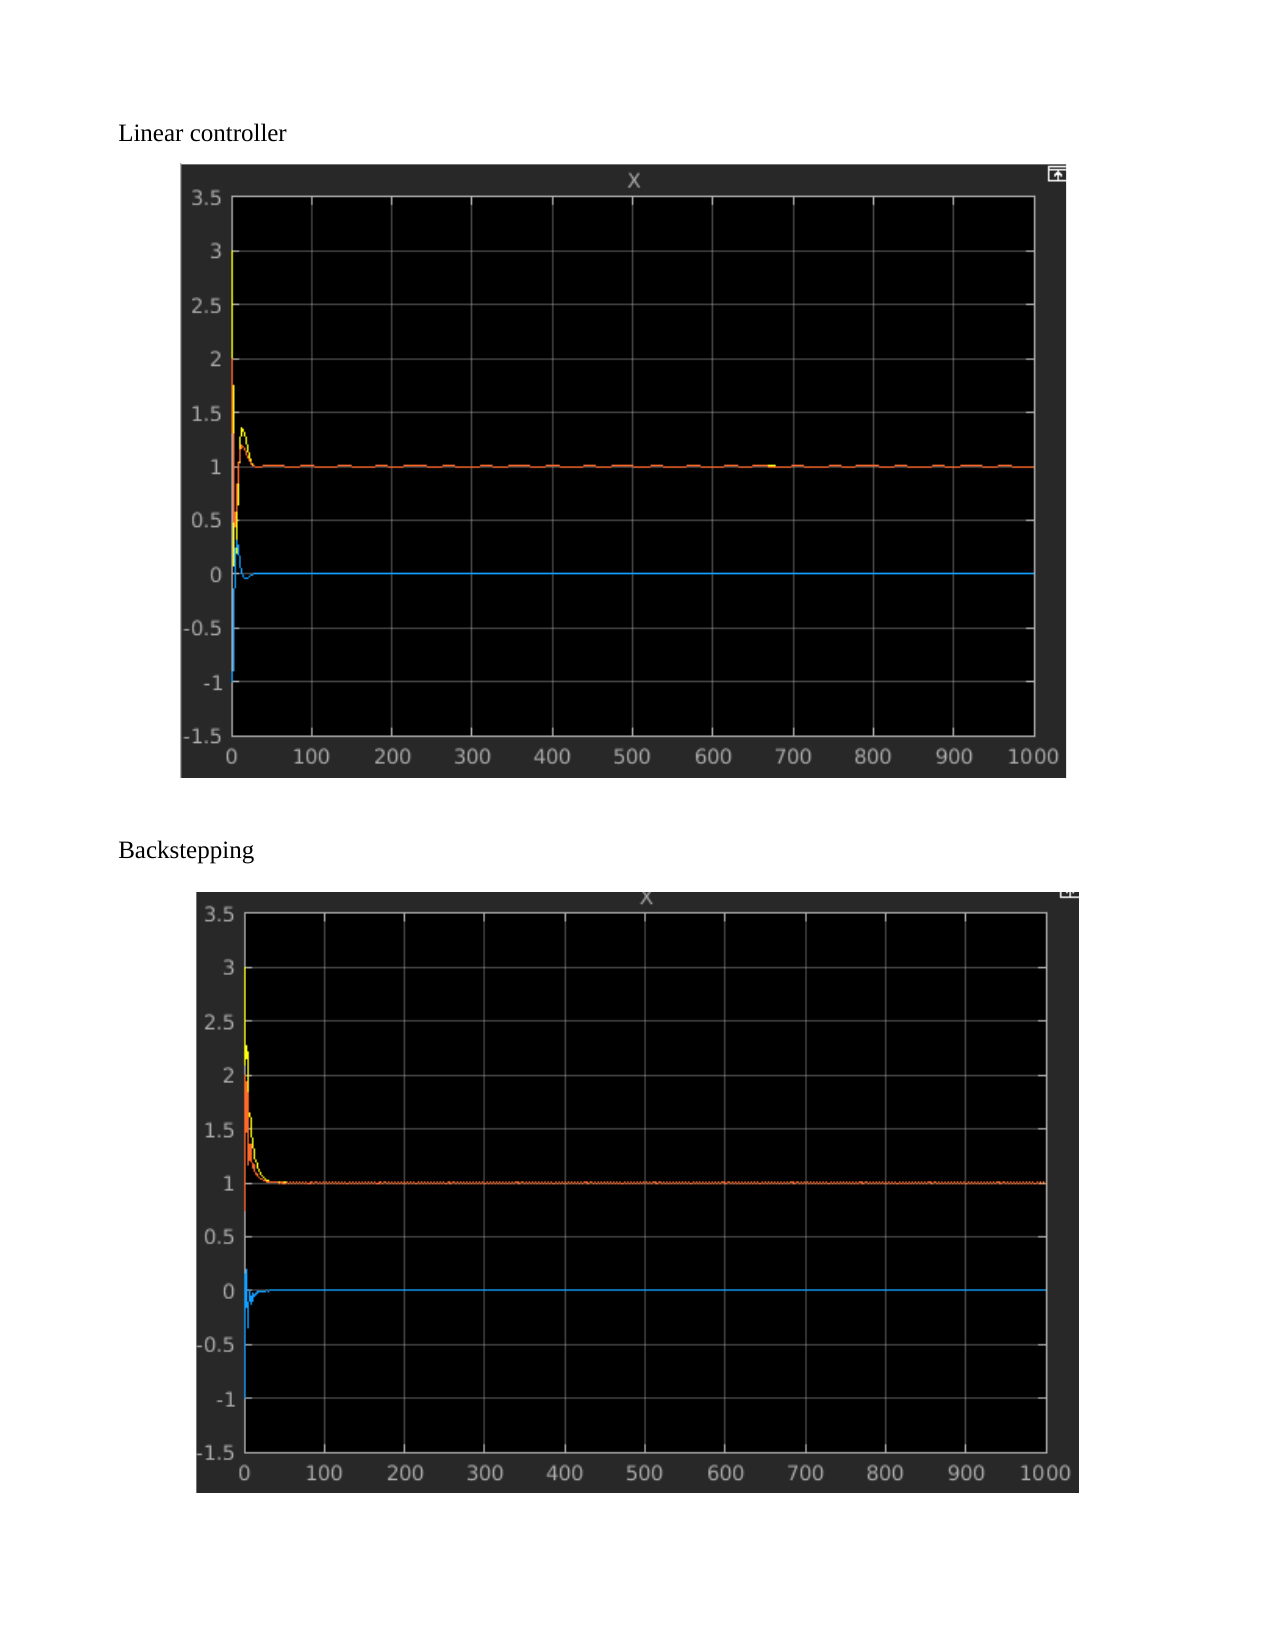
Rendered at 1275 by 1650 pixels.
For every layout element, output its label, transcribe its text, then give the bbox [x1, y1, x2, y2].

text Linear controller [118, 118, 1157, 147]
picture [196, 892, 1079, 1493]
text Backstepping [118, 835, 1157, 864]
picture [180, 163, 1067, 778]
